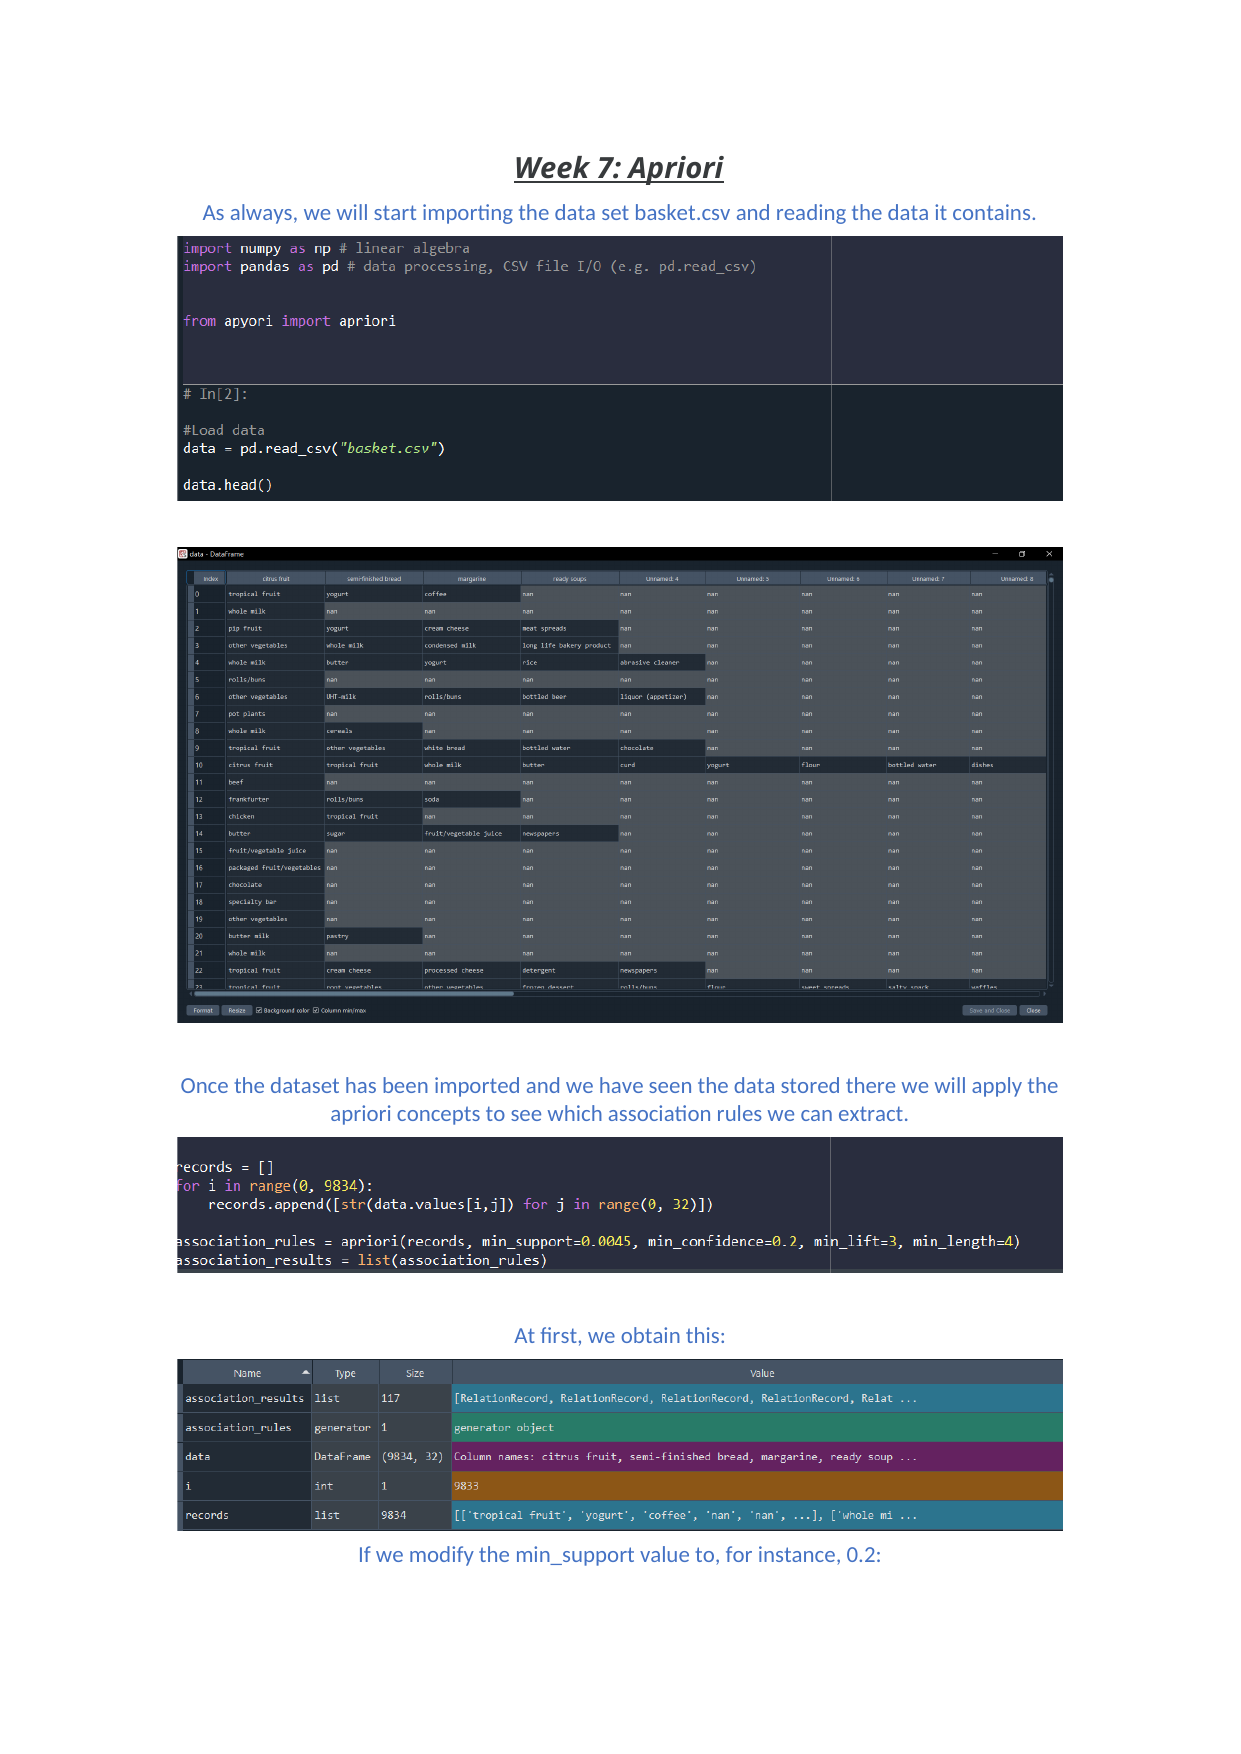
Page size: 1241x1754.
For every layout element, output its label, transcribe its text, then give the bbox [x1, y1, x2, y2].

text As always, we will start importing the data set basket.csv and reading the data it contains. [177, 198, 1063, 226]
text If we modify the min_support value to, for instance, 0.2: [177, 1541, 1063, 1569]
text At first, we obtain this: [177, 1321, 1063, 1349]
text Week 7: Apriori [177, 148, 1063, 187]
text Once the dataset has been imported and we have seen the data stored there we will apply the apriori concepts to see which association rules we can extract. [177, 1071, 1063, 1127]
